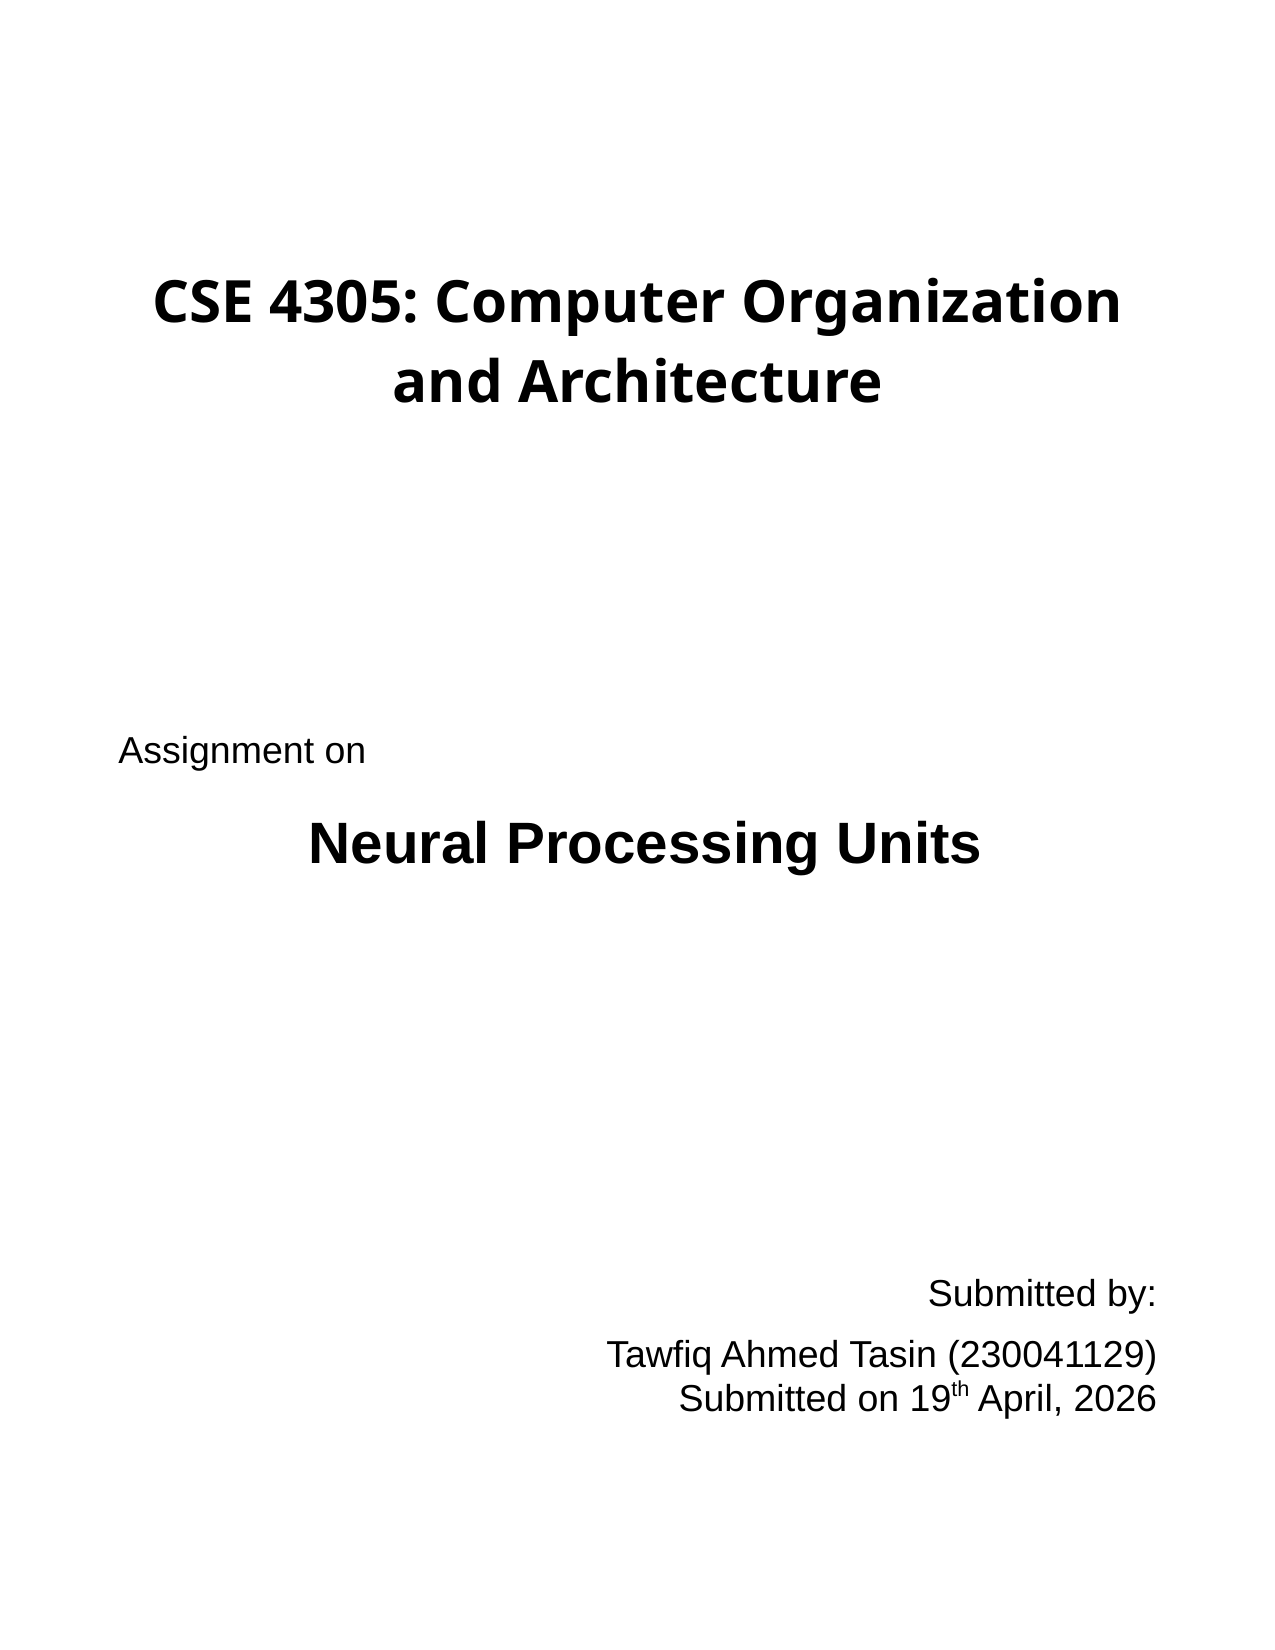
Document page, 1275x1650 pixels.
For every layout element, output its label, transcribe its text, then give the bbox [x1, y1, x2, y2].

subtitle Tawfiq Ahmed Tasin (230041129) Submitted on 19th April, 2026 [118, 1333, 1157, 1419]
title Neural Processing Units [118, 809, 1157, 876]
subtitle Assignment on [118, 728, 1157, 771]
title CSE 4305: Computer Organization and Architecture [118, 260, 1157, 419]
subtitle Submitted by: [118, 1271, 1157, 1314]
